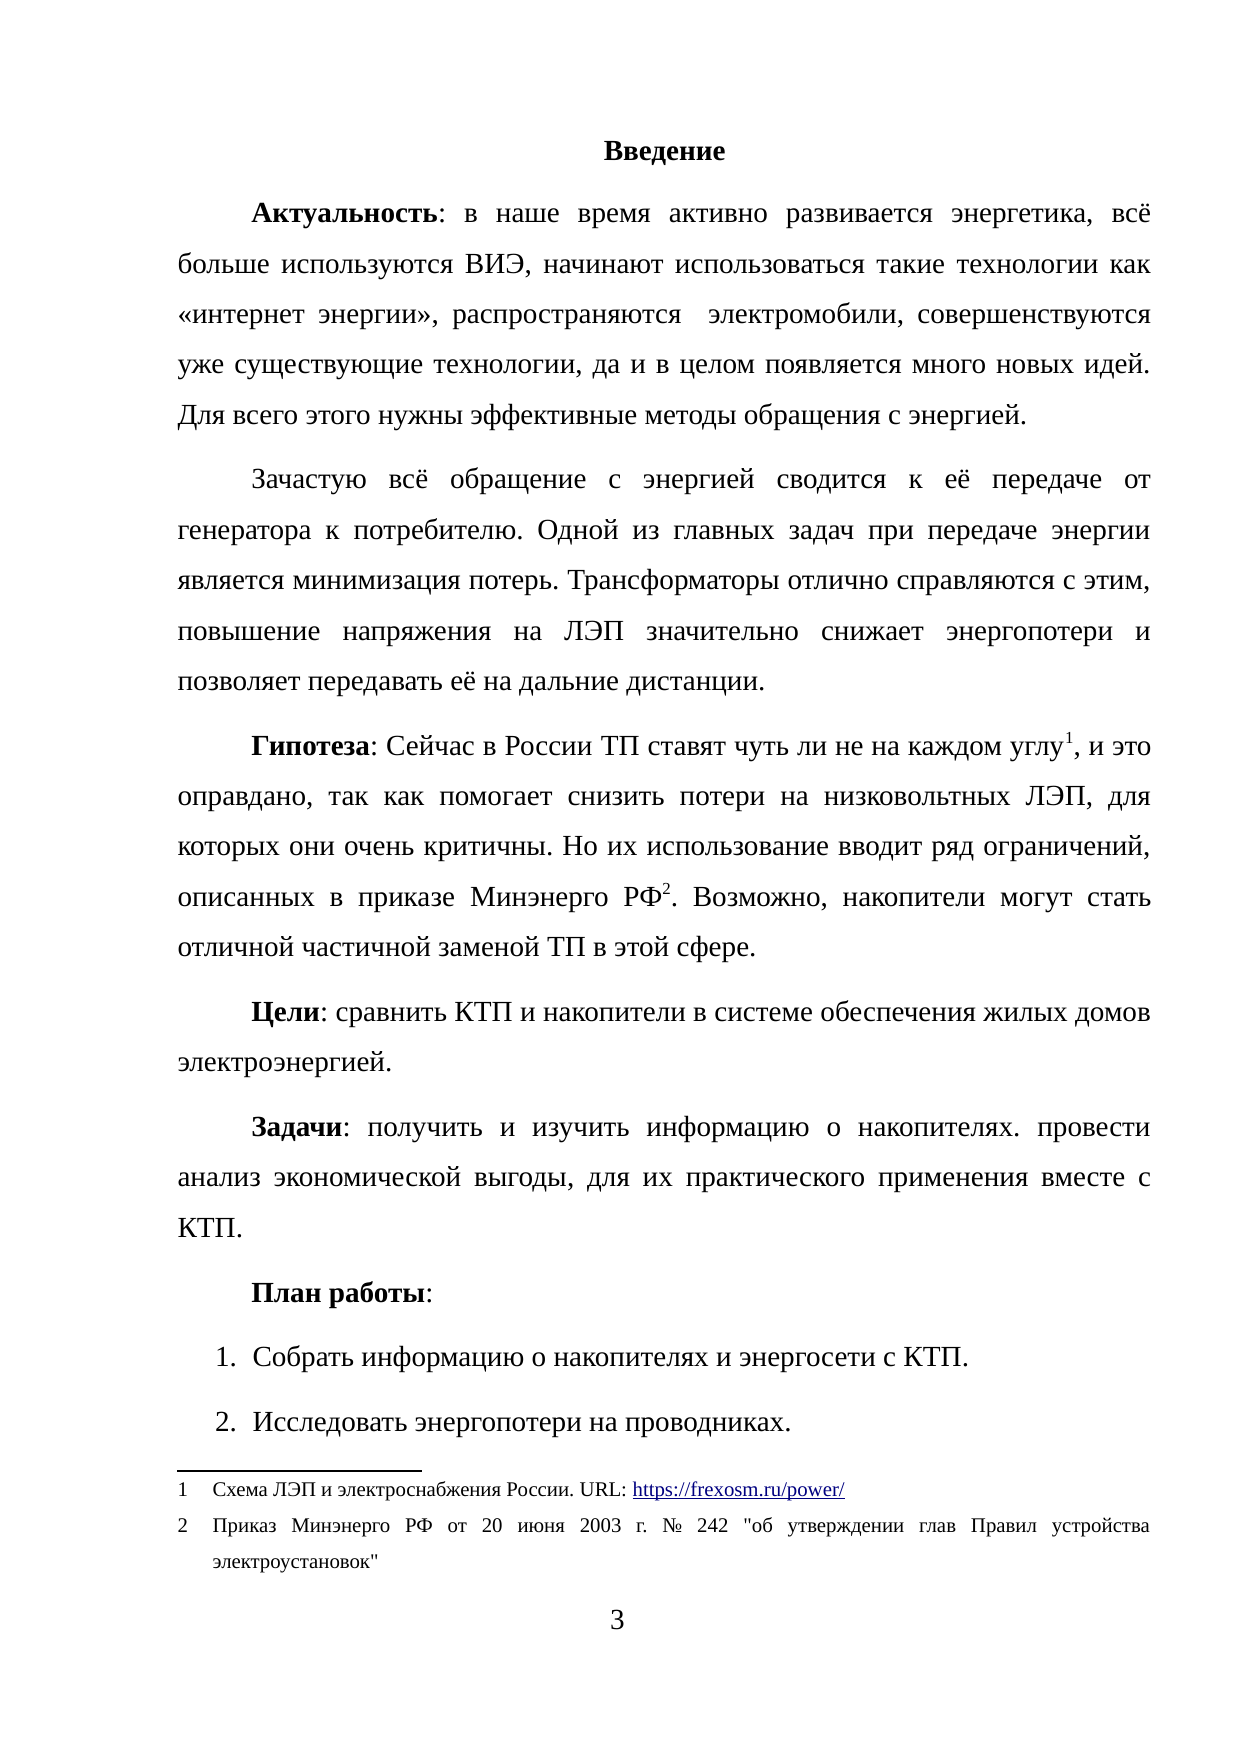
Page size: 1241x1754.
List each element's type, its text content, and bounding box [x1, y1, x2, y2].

list Собрать информацию о накопителях и энергосети с КТП. [215, 1339, 1152, 1373]
text Актуальность: в наше время активно развивается энергетика, всё больше используются ВИЭ, начинают использоваться такие технологии как «интернет энергии», распространяются электромобили, совершенствуются уже существующие технологии, да и в целом появляется много новых идей. Для всего этого нужны эффективные методы обращения с энергией. [177, 196, 1152, 430]
text Цели: сравнить КТП и накопители в системе обеспечения жилых домов электроэнергией. [177, 994, 1152, 1078]
list Исследовать энергопотери на проводниках. [215, 1404, 1152, 1438]
subtitle Введение [177, 133, 1152, 166]
text Задачи: получить и изучить информацию о накопителях. провести анализ экономической выгоды, для их практического применения вместе с КТП. [177, 1109, 1152, 1243]
text План работы: [177, 1275, 1152, 1308]
text Схема ЛЭП и электроснабжения России. URL: https://frexosm.ru/power/ [177, 1477, 1152, 1501]
text Зачастую всё обращение с энергией сводится к её передаче от генератора к потребителю. Одной из главных задач при передаче энергии является минимизация потерь. Трансформаторы отлично справляются с этим, повышение напряжения на ЛЭП значительно снижает энергопотери и позволяет передавать её на дальние дистанции. [177, 462, 1152, 696]
text Гипотеза: Сейчас в России ТП ставят чуть ли не на каждом углу, и это оправдано, так как помогает снизить потери на низковольтных ЛЭП, для которых они очень критичны. Но их использование вводит ряд ограничений, описанных в приказе Минэнерго РФ. Возможно, накопители могут стать отличной частичной заменой ТП в этой сфере. [177, 728, 1152, 963]
text Приказ Минэнерго РФ от 20 июня 2003 г. № 242 "об утверждении глав Правил устройства электроустановок" [177, 1513, 1152, 1573]
